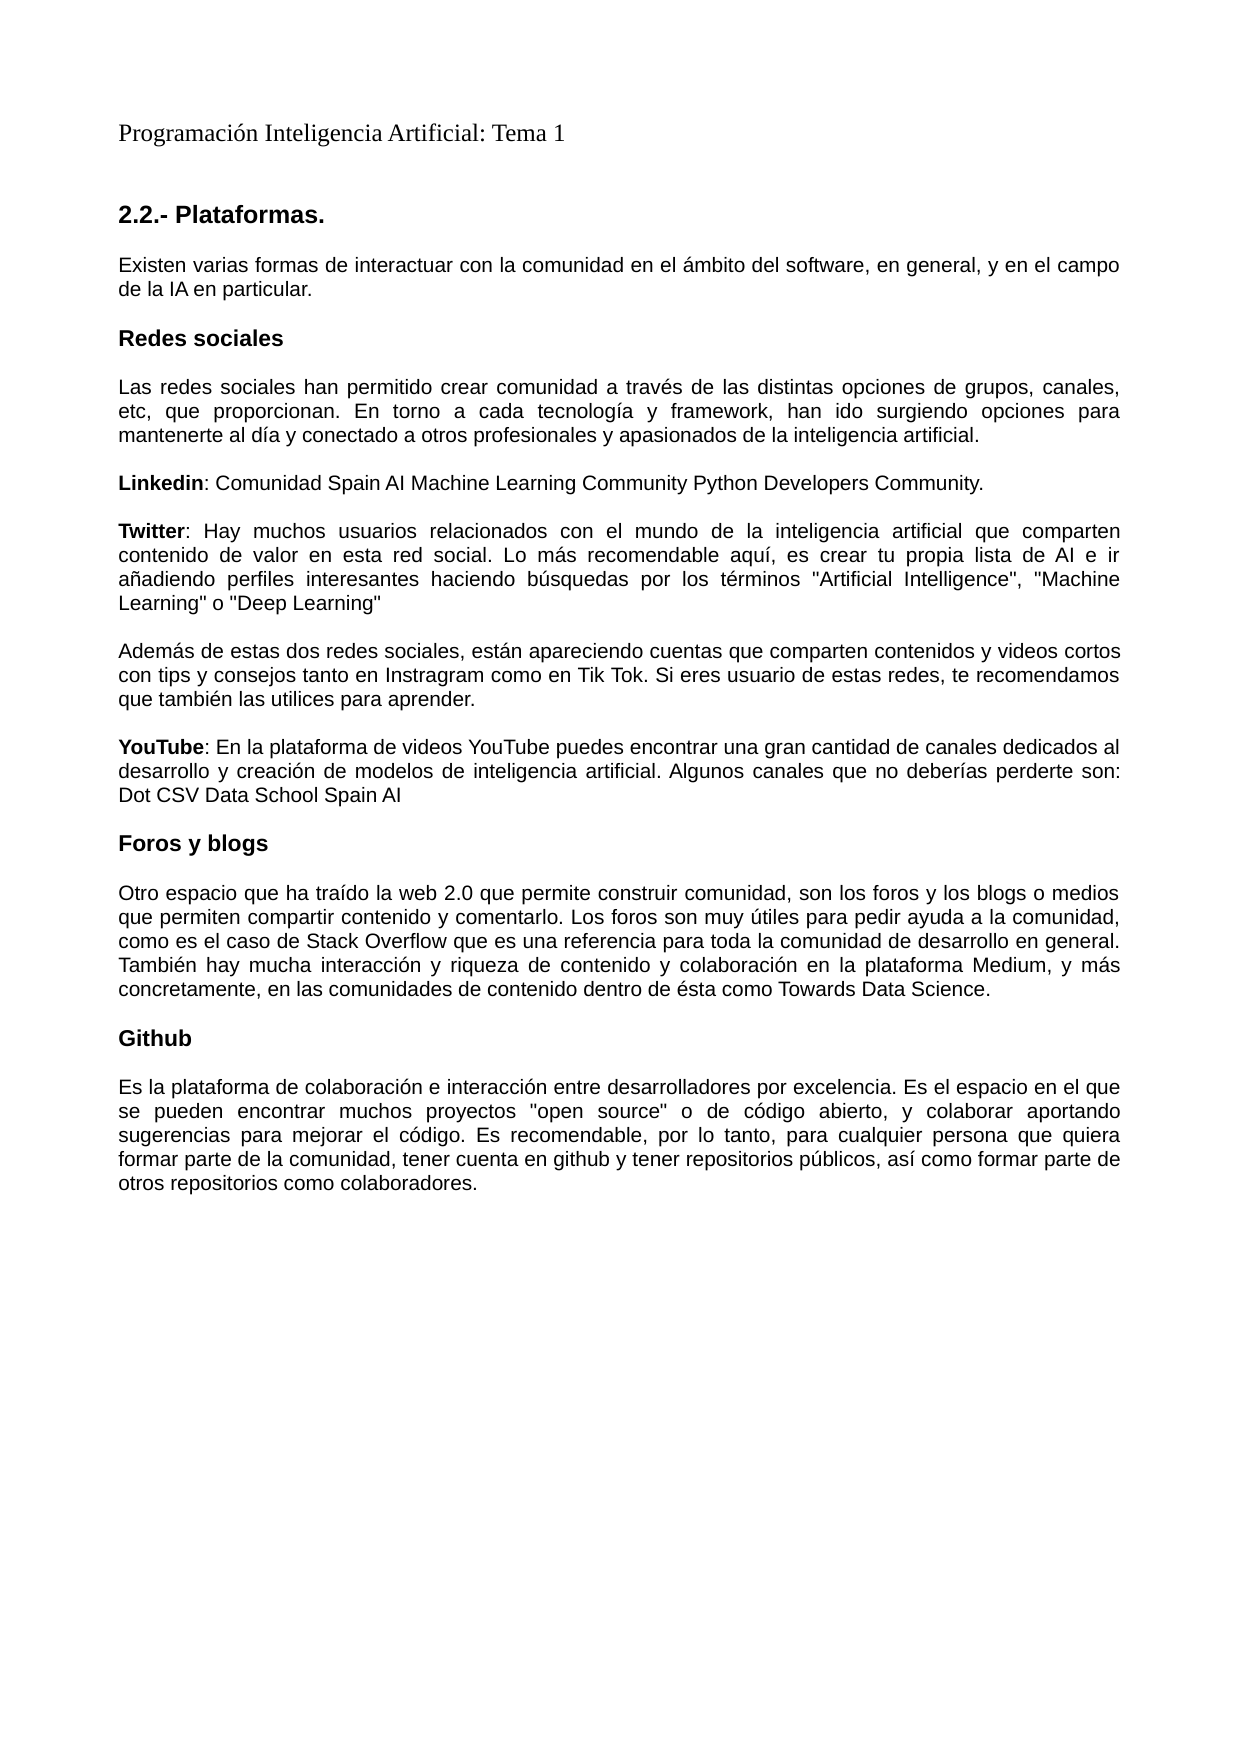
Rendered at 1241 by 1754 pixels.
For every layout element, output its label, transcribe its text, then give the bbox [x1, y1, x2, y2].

text Github [118, 1024, 1122, 1051]
text Twitter: Hay muchos usuarios relacionados con el mundo de la inteligencia artificial que comparten contenido de valor en esta red social. Lo más recomendable aquí, es crear tu propia lista de AI e ir añadiendo perfiles interesantes haciendo búsquedas por los términos "Artificial Intelligence", "Machine Learning" o "Deep Learning" [118, 519, 1122, 615]
text Redes sociales [118, 325, 1122, 351]
text Linkedin: Comunidad Spain AI Machine Learning Community Python Developers Community. [118, 471, 1122, 495]
text Las redes sociales han permitido crear comunidad a través de las distintas opciones de grupos, canales, etc, que proporcionan. En torno a cada tecnología y framework, han ido surgiendo opciones para mantenerte al día y conectado a otros profesionales y apasionados de la inteligencia artificial. [118, 375, 1122, 447]
text Foros y blogs [118, 830, 1122, 857]
text Además de estas dos redes sociales, están apareciendo cuentas que comparten contenidos y videos cortos con tips y consejos tanto en Instragram como en Tik Tok. Si eres usuario de estas redes, te recomendamos que también las utilices para aprender. [118, 639, 1122, 711]
text Existen varias formas de interactuar con la comunidad en el ámbito del software, en general, y en el campo de la IA en particular. [118, 253, 1122, 301]
text Otro espacio que ha traído la web 2.0 que permite construir comunidad, son los foros y los blogs o medios que permiten compartir contenido y comentarlo. Los foros son muy útiles para pedir ayuda a la comunidad, como es el caso de Stack Overflow que es una referencia para toda la comunidad de desarrollo en general. También hay mucha interacción y riqueza de contenido y colaboración en la plataforma Medium, y más concretamente, en las comunidades de contenido dentro de ésta como Towards Data Science. [118, 881, 1122, 1001]
text Es la plataforma de colaboración e interacción entre desarrolladores por excelencia. Es el espacio en el que se pueden encontrar muchos proyectos "open source" o de código abierto, y colaborar aportando sugerencias para mejorar el código. Es recomendable, por lo tanto, para cualquier persona que quiera formar parte de la comunidad, tener cuenta en github y tener repositorios públicos, así como formar parte de otros repositorios como colaboradores. [118, 1075, 1122, 1194]
text 2.2.- Plataformas. [118, 200, 1122, 229]
text YouTube: En la plataforma de videos YouTube puedes encontrar una gran cantidad de canales dedicados al desarrollo y creación de modelos de inteligencia artificial. Algunos canales que no deberías perderte son: Dot CSV Data School Spain AI [118, 734, 1122, 806]
